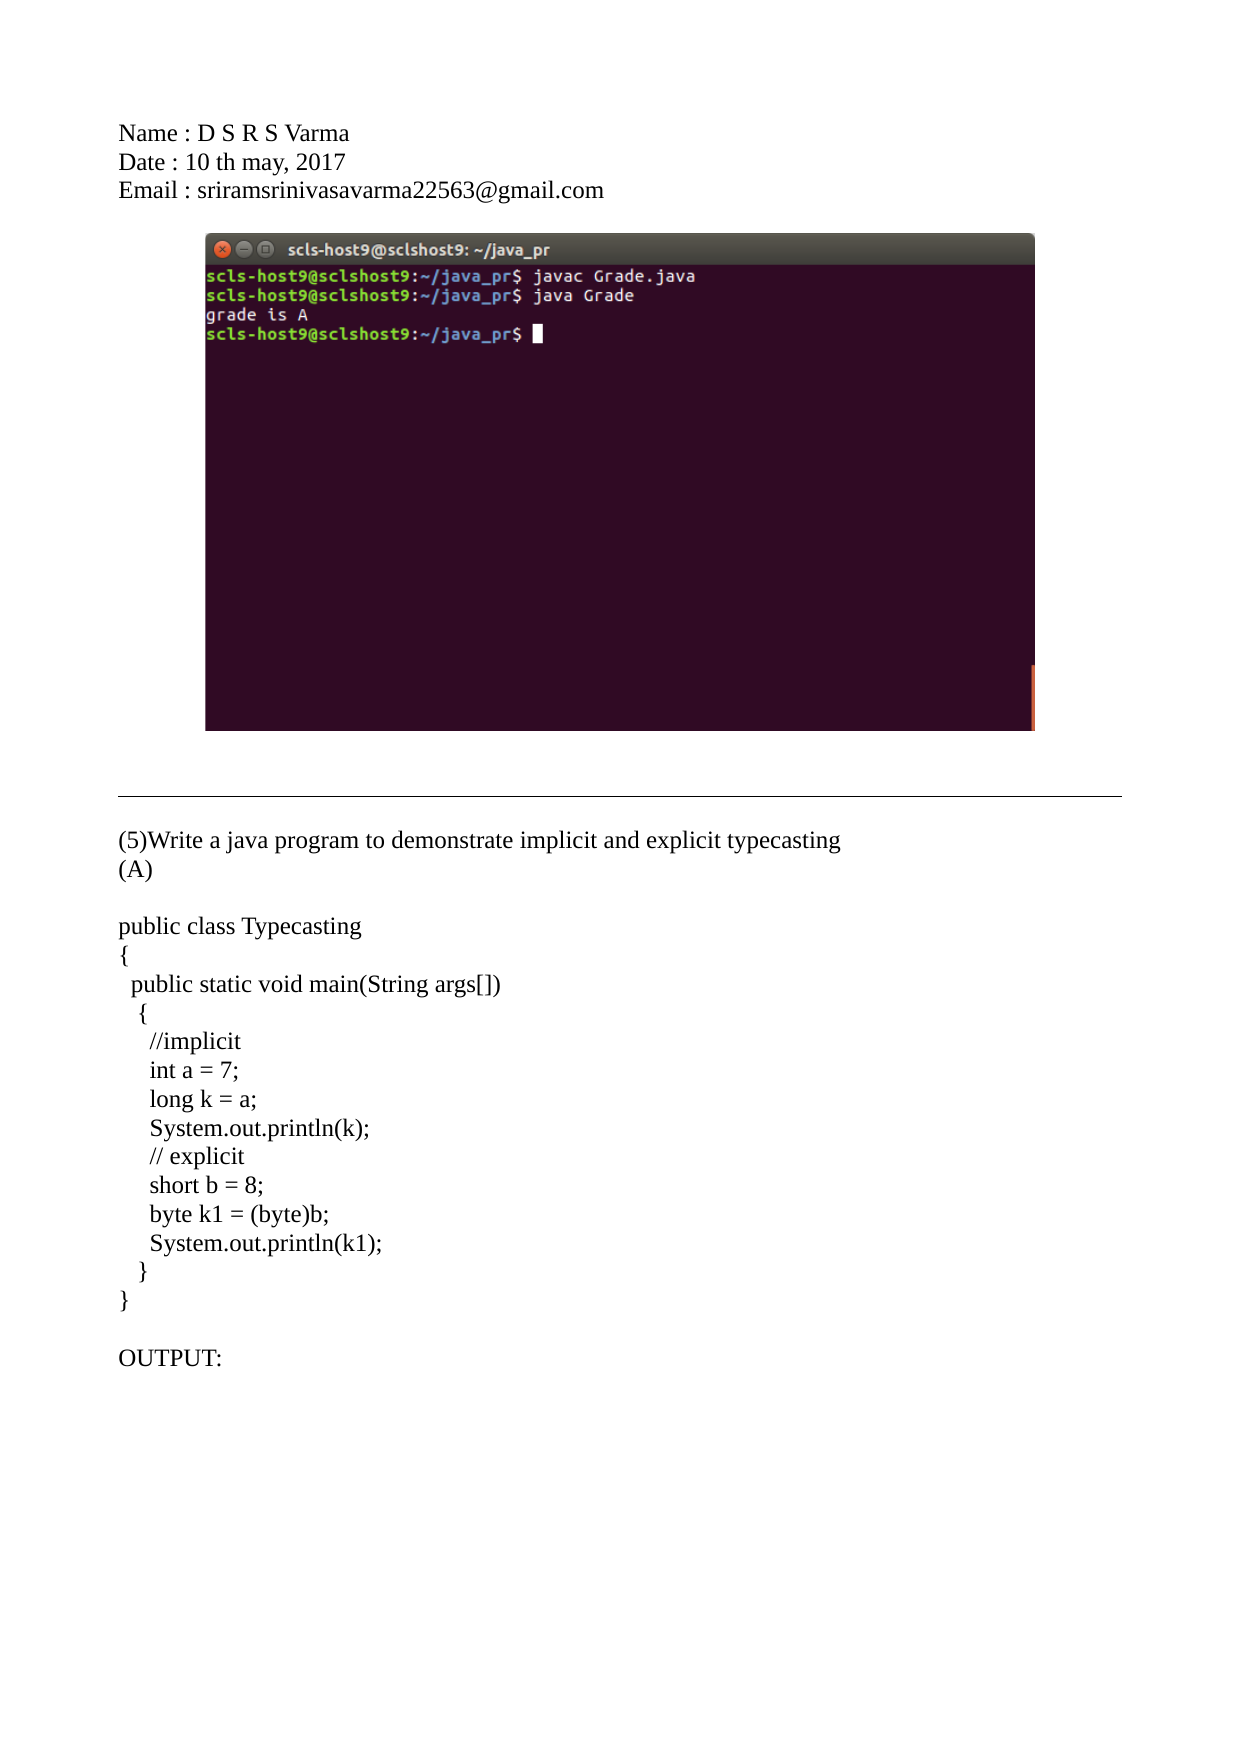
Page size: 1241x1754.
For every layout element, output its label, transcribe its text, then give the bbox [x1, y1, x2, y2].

text (A) [118, 854, 1122, 883]
text // explicit [118, 1141, 1122, 1170]
text (5)Write a java program to demonstrate implicit and explicit typecasting [118, 825, 1122, 854]
text System.out.println(k1); [118, 1228, 1122, 1256]
text //implicit [118, 1026, 1122, 1055]
text int a = 7; [118, 1055, 1122, 1084]
text byte k1 = (byte)b; [118, 1199, 1122, 1228]
text short b = 8; [118, 1170, 1122, 1199]
text { [118, 998, 1122, 1026]
text public static void main(String args[]) [118, 969, 1122, 998]
text public class Typecasting [118, 911, 1122, 940]
text long k = a; [118, 1084, 1122, 1113]
text { [118, 940, 1122, 969]
text } [118, 1285, 1122, 1314]
text OUTPUT: [118, 1343, 1122, 1371]
text } [118, 1256, 1122, 1285]
text System.out.println(k); [118, 1113, 1122, 1141]
picture [205, 233, 1035, 731]
